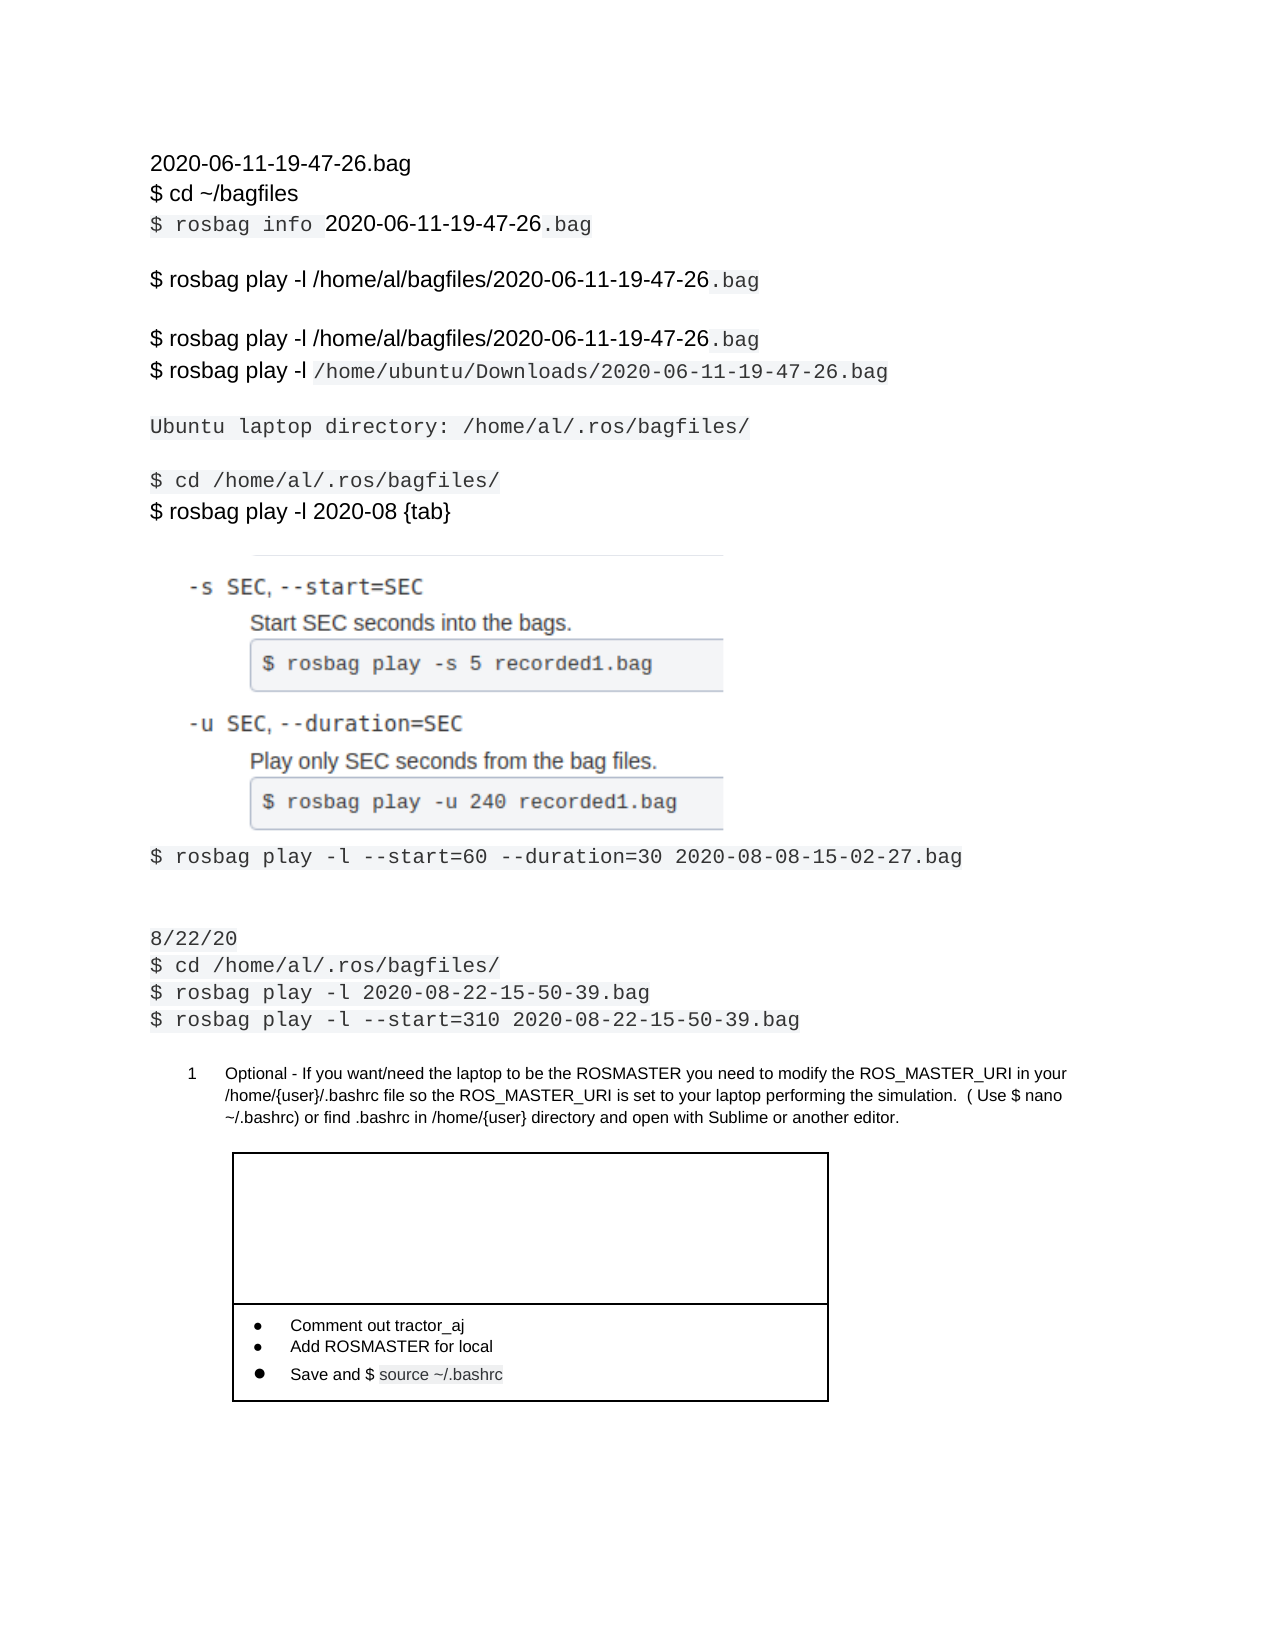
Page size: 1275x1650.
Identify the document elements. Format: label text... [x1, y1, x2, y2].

text $ rosbag play -l /home/al/bagfiles/2020-06-11-19-47-26.bag [150, 325, 1125, 353]
text $ rosbag play -l --start=310 2020-08-22-15-50-39.bag [150, 1009, 1125, 1033]
text $ cd /home/al/.ros/bagfiles/ [150, 955, 1125, 979]
text Ubuntu laptop directory: /home/al/.ros/bagfiles/ [150, 416, 1125, 440]
text $ rosbag play -l 2020-08-22-15-50-39.bag [150, 982, 1125, 1006]
text 2020-06-11-19-47-26.bag [150, 150, 1125, 176]
text $ rosbag play -l 2020-08 {tab} [150, 498, 1125, 524]
text $ cd /home/al/.ros/bagfiles/ [150, 470, 1125, 494]
text $ rosbag play -l /home/al/bagfiles/2020-06-11-19-47-26.bag [150, 266, 1125, 294]
table_header [234, 1154, 827, 1303]
picture [150, 555, 724, 843]
text $ rosbag play -l /home/ubuntu/Downloads/2020-06-11-19-47-26.bag [150, 357, 1125, 385]
text 8/22/20 [150, 928, 1125, 952]
text $ rosbag play -l --start=60 --duration=30 2020-08-08-15-02-27.bag [150, 846, 1125, 870]
text $ rosbag info 2020-06-11-19-47-26.bag [150, 210, 1125, 238]
list Optional - If you want/need the laptop to be the ROSMASTER you need to modify the ROS_MASTER_URI in your /home/{user}/.bashrc file so the ROS_MASTER_URI is set to your laptop performing the simulation. ( Use $ nano ~/.bashrc) or find .bashrc in /home/{user} directory and open with Sublime or another editor. [187, 1064, 1125, 1127]
picture [243, 1164, 523, 1289]
text $ cd ~/bagfiles [150, 180, 1125, 207]
table_cell Comment out tractor_aj Add ROSMASTER for local Save and $ source ~/.bashrc [234, 1305, 827, 1400]
